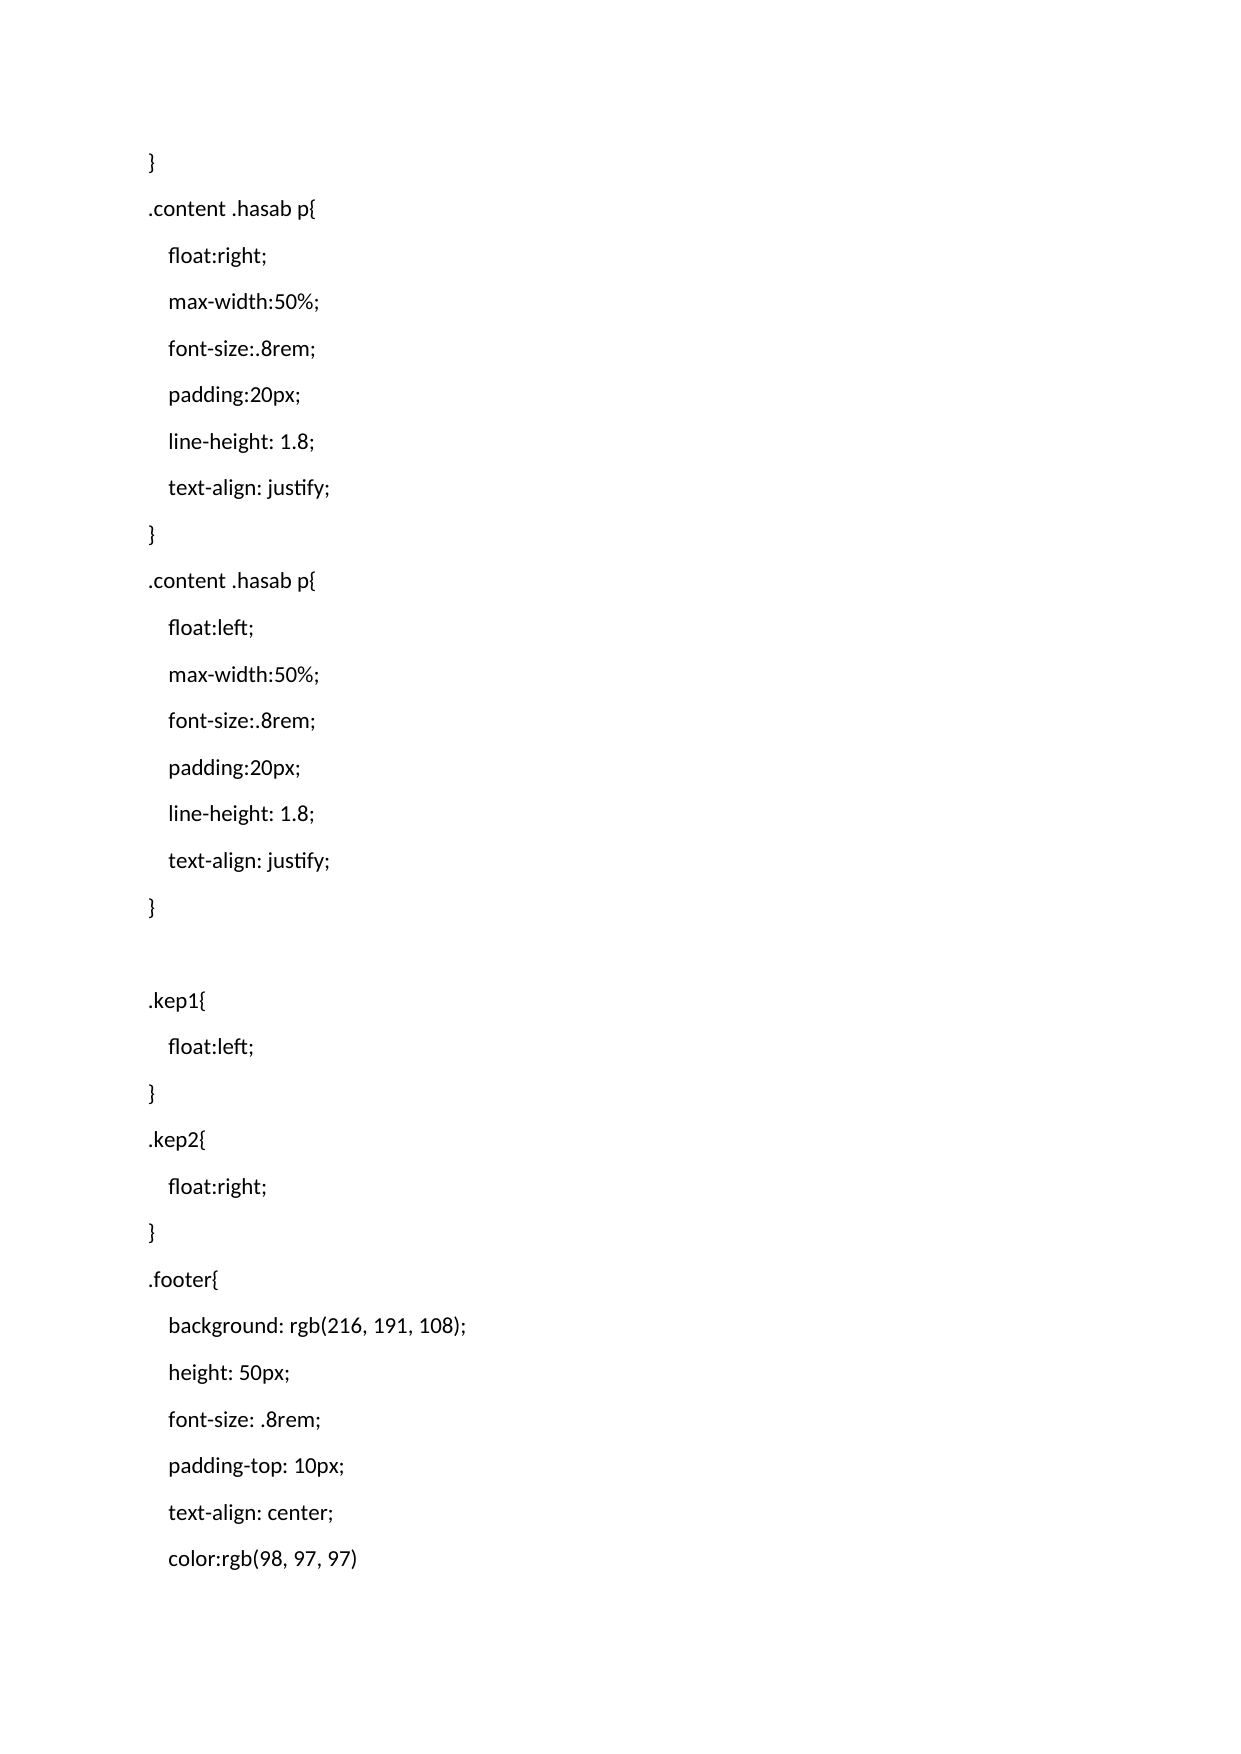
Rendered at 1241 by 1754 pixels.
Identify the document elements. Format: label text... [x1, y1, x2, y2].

text } [148, 1218, 1093, 1247]
text } [148, 520, 1093, 548]
text } [148, 148, 1093, 176]
text float:left; [148, 1032, 1093, 1060]
text font-size:.8rem; [148, 334, 1093, 362]
text .kep2{ [148, 1125, 1093, 1153]
text background: rgb(216, 191, 108); [148, 1312, 1093, 1340]
text float:right; [148, 241, 1093, 269]
text height: 50px; [148, 1358, 1093, 1386]
text .content .hasab p{ [148, 194, 1093, 222]
text line-height: 1.8; [148, 799, 1093, 827]
text float:left; [148, 613, 1093, 641]
text } [148, 893, 1093, 921]
text text-align: justify; [148, 473, 1093, 502]
text font-size:.8rem; [148, 706, 1093, 734]
text line-height: 1.8; [148, 427, 1093, 455]
text .footer{ [148, 1265, 1093, 1293]
text .kep1{ [148, 986, 1093, 1014]
text max-width:50%; [148, 660, 1093, 688]
text font-size: .8rem; [148, 1405, 1093, 1433]
text padding:20px; [148, 753, 1093, 781]
text .content .hasab p{ [148, 567, 1093, 595]
text text-align: justify; [148, 846, 1093, 874]
text color:rgb(98, 97, 97) [148, 1544, 1093, 1572]
text max-width:50%; [148, 287, 1093, 315]
text padding-top: 10px; [148, 1451, 1093, 1479]
text text-align: center; [148, 1498, 1093, 1526]
text } [148, 1079, 1093, 1107]
text padding:20px; [148, 380, 1093, 408]
text float:right; [148, 1172, 1093, 1200]
